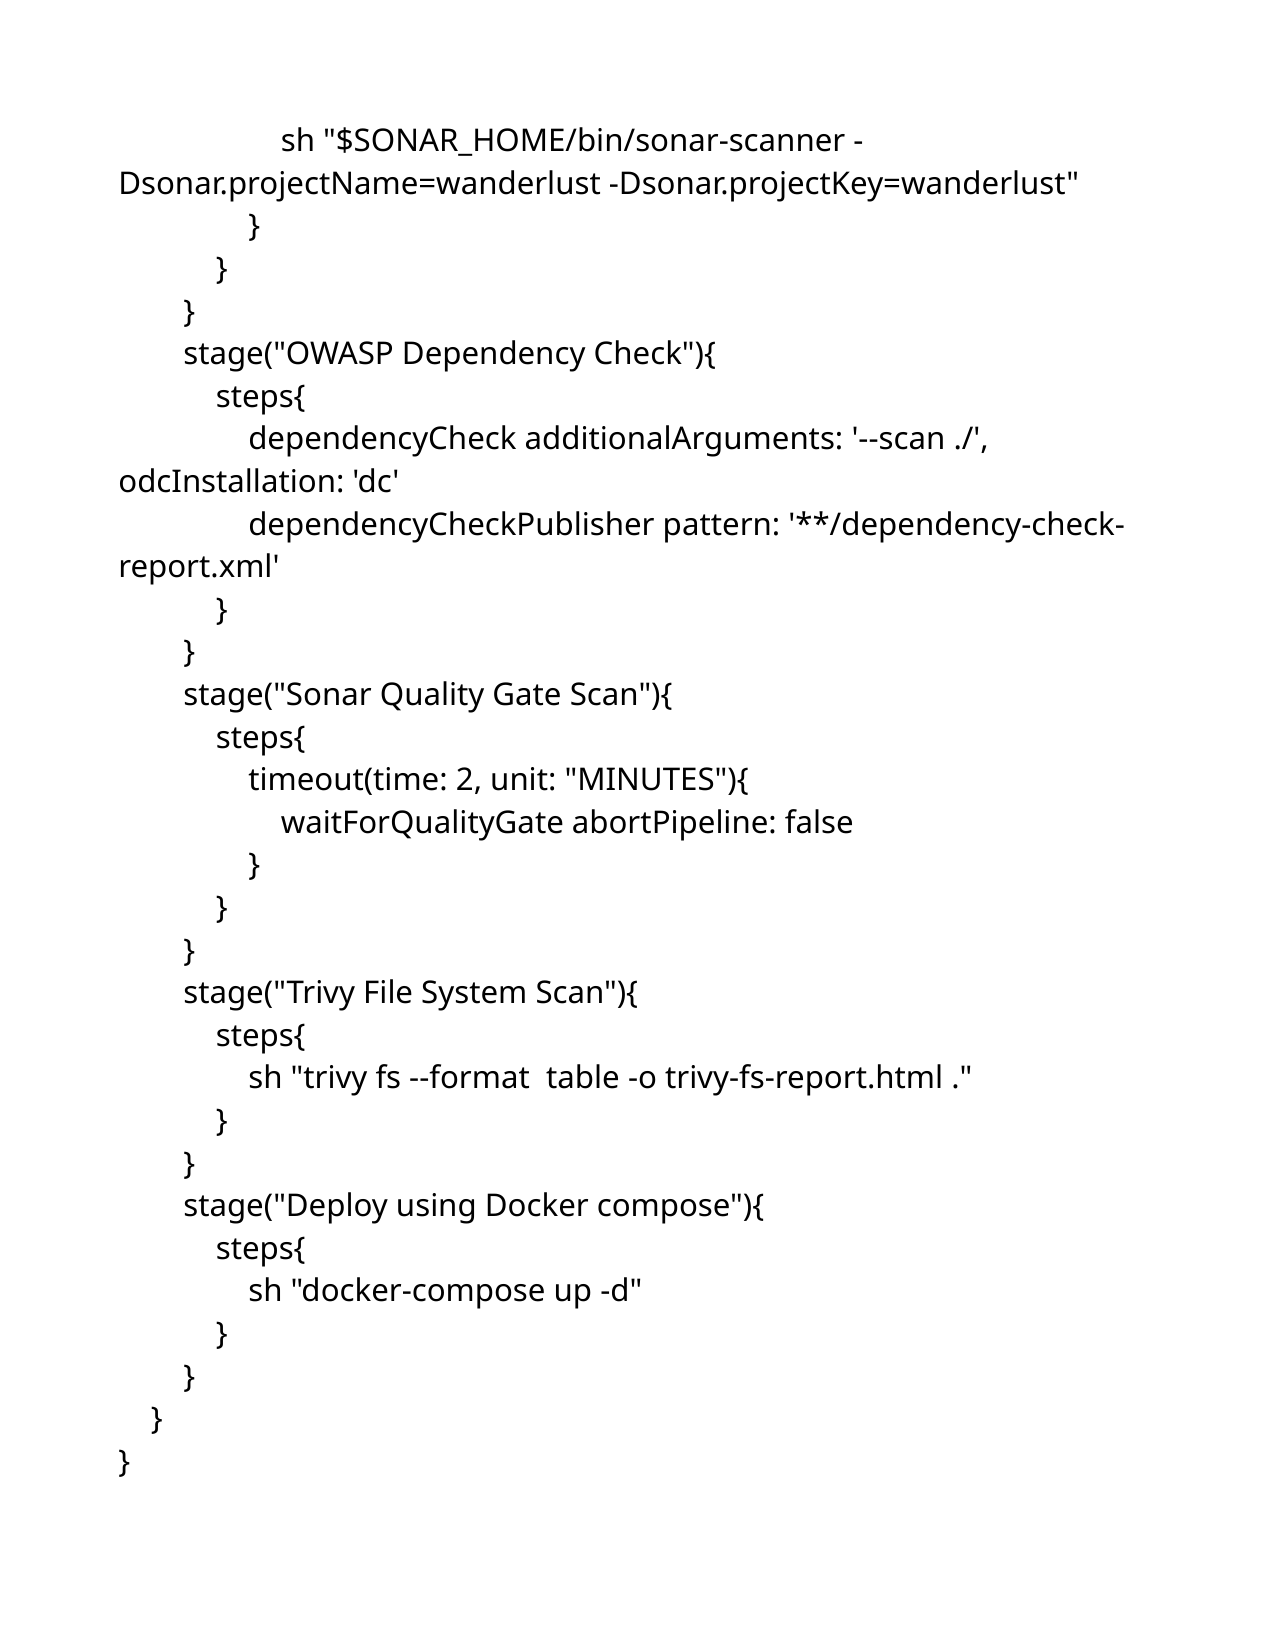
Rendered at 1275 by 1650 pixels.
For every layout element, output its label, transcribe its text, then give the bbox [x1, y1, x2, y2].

text } [118, 1439, 1157, 1481]
text dependencyCheck additionalArguments: '--scan ./', odcInstallation: 'dc' [118, 416, 1157, 502]
text steps{ [118, 714, 1157, 757]
text } [118, 1311, 1157, 1354]
text } [118, 1354, 1157, 1396]
text } [118, 203, 1157, 246]
text steps{ [118, 1013, 1157, 1055]
text } [118, 1098, 1157, 1141]
text } [118, 885, 1157, 928]
text } [118, 1396, 1157, 1439]
text sh "docker-compose up -d" [118, 1268, 1157, 1311]
text waitForQualityGate abortPipeline: false [118, 800, 1157, 842]
text } [118, 587, 1157, 629]
text stage("Deploy using Docker compose"){ [118, 1183, 1157, 1226]
text stage("Sonar Quality Gate Scan"){ [118, 672, 1157, 714]
text steps{ [118, 374, 1157, 416]
text } [118, 288, 1157, 331]
text sh "$SONAR_HOME/bin/sonar-scanner -Dsonar.projectName=wanderlust -Dsonar.projectKey=wanderlust" [118, 118, 1157, 203]
text sh "trivy fs --format table -o trivy-fs-report.html ." [118, 1055, 1157, 1098]
text steps{ [118, 1226, 1157, 1268]
text } [118, 629, 1157, 672]
text } [118, 1141, 1157, 1183]
text stage("Trivy File System Scan"){ [118, 970, 1157, 1013]
text stage("OWASP Dependency Check"){ [118, 331, 1157, 374]
text } [118, 246, 1157, 288]
text } [118, 928, 1157, 970]
text timeout(time: 2, unit: "MINUTES"){ [118, 757, 1157, 800]
text dependencyCheckPublisher pattern: '**/dependency-check-report.xml' [118, 502, 1157, 587]
text } [118, 842, 1157, 885]
